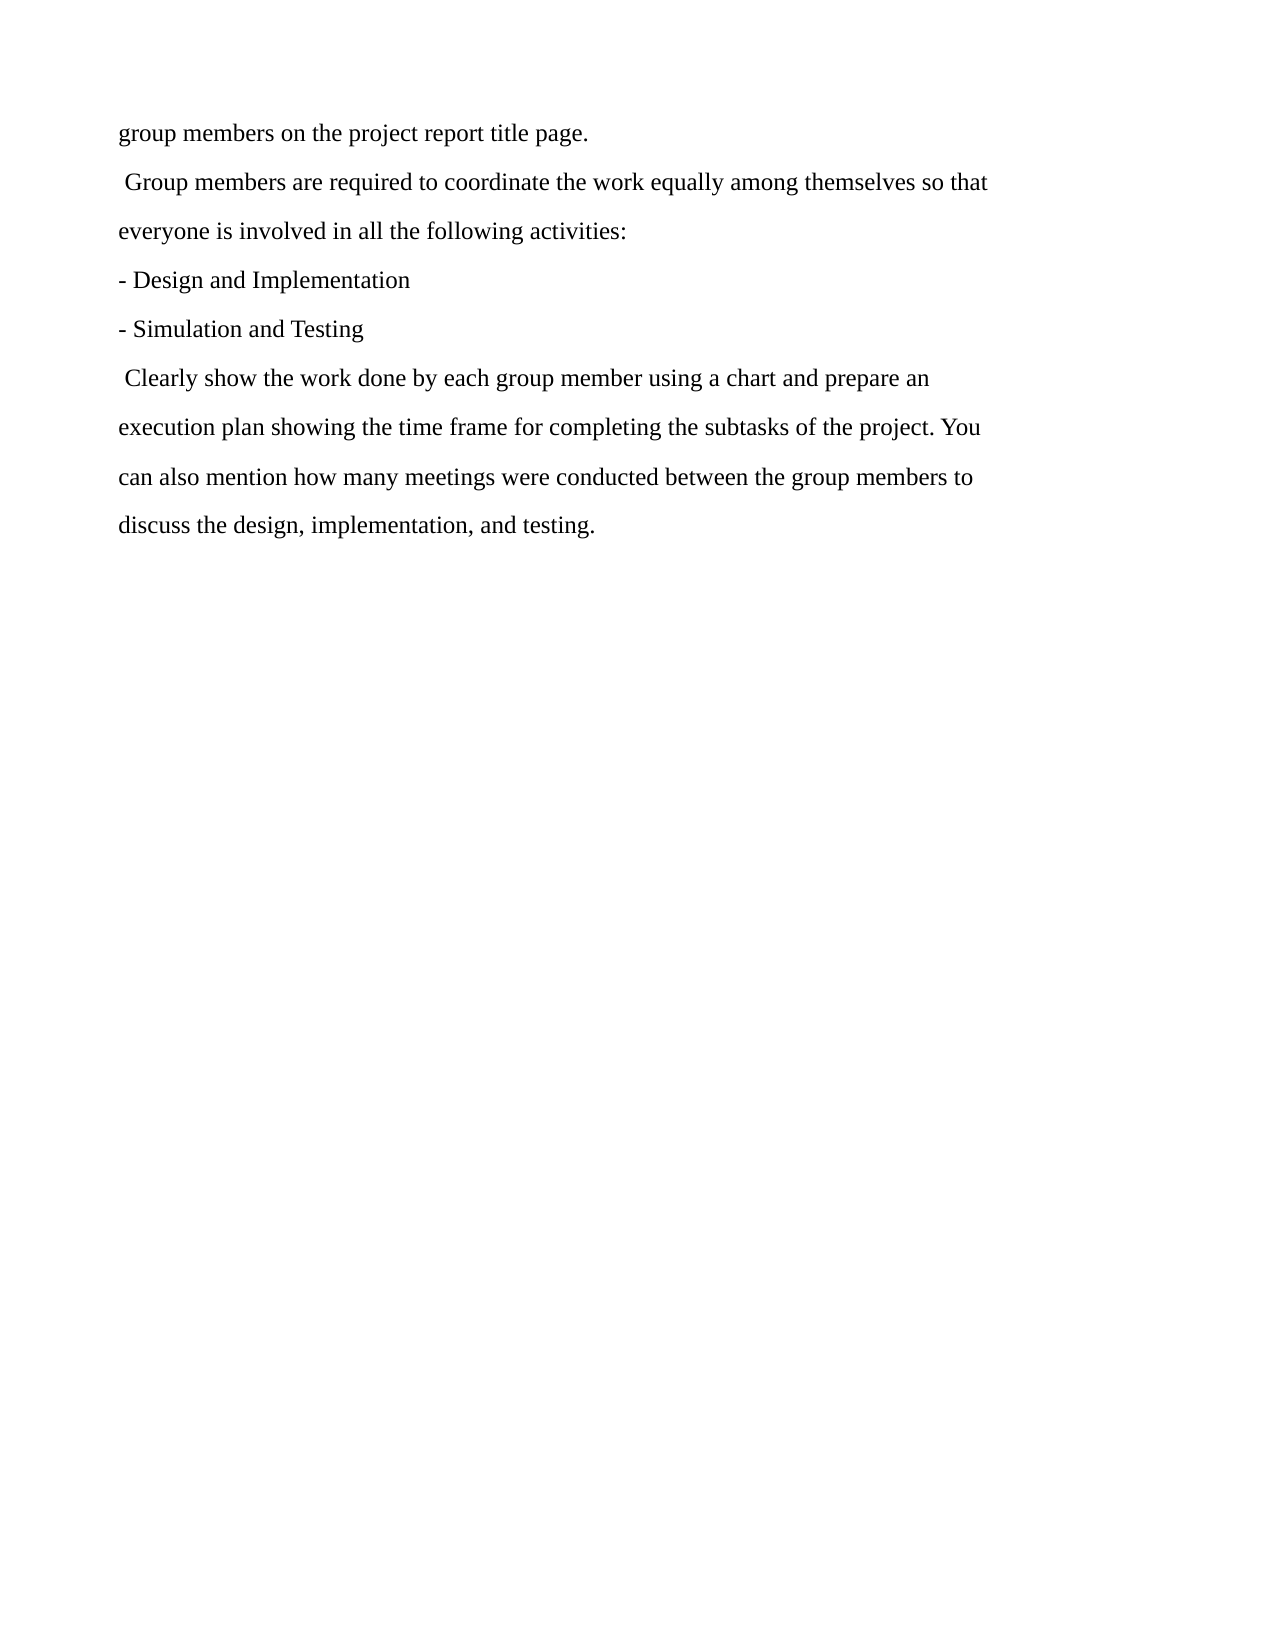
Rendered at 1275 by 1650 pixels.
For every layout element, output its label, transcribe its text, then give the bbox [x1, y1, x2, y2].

text discuss the design, implementation, and testing. [118, 511, 1157, 539]
text execution plan showing the time frame for completing the subtasks of the project. You [118, 412, 1157, 441]
text group members on the project report title page. [118, 118, 1157, 147]
text Group members are required to coordinate the work equally among themselves so that [118, 167, 1157, 196]
text Clearly show the work done by each group member using a chart and prepare an [118, 363, 1157, 392]
text can also mention how many meetings were conducted between the group members to [118, 462, 1157, 490]
text everyone is involved in all the following activities: [118, 216, 1157, 245]
text - Design and Implementation [118, 265, 1157, 294]
text - Simulation and Testing [118, 314, 1157, 343]
